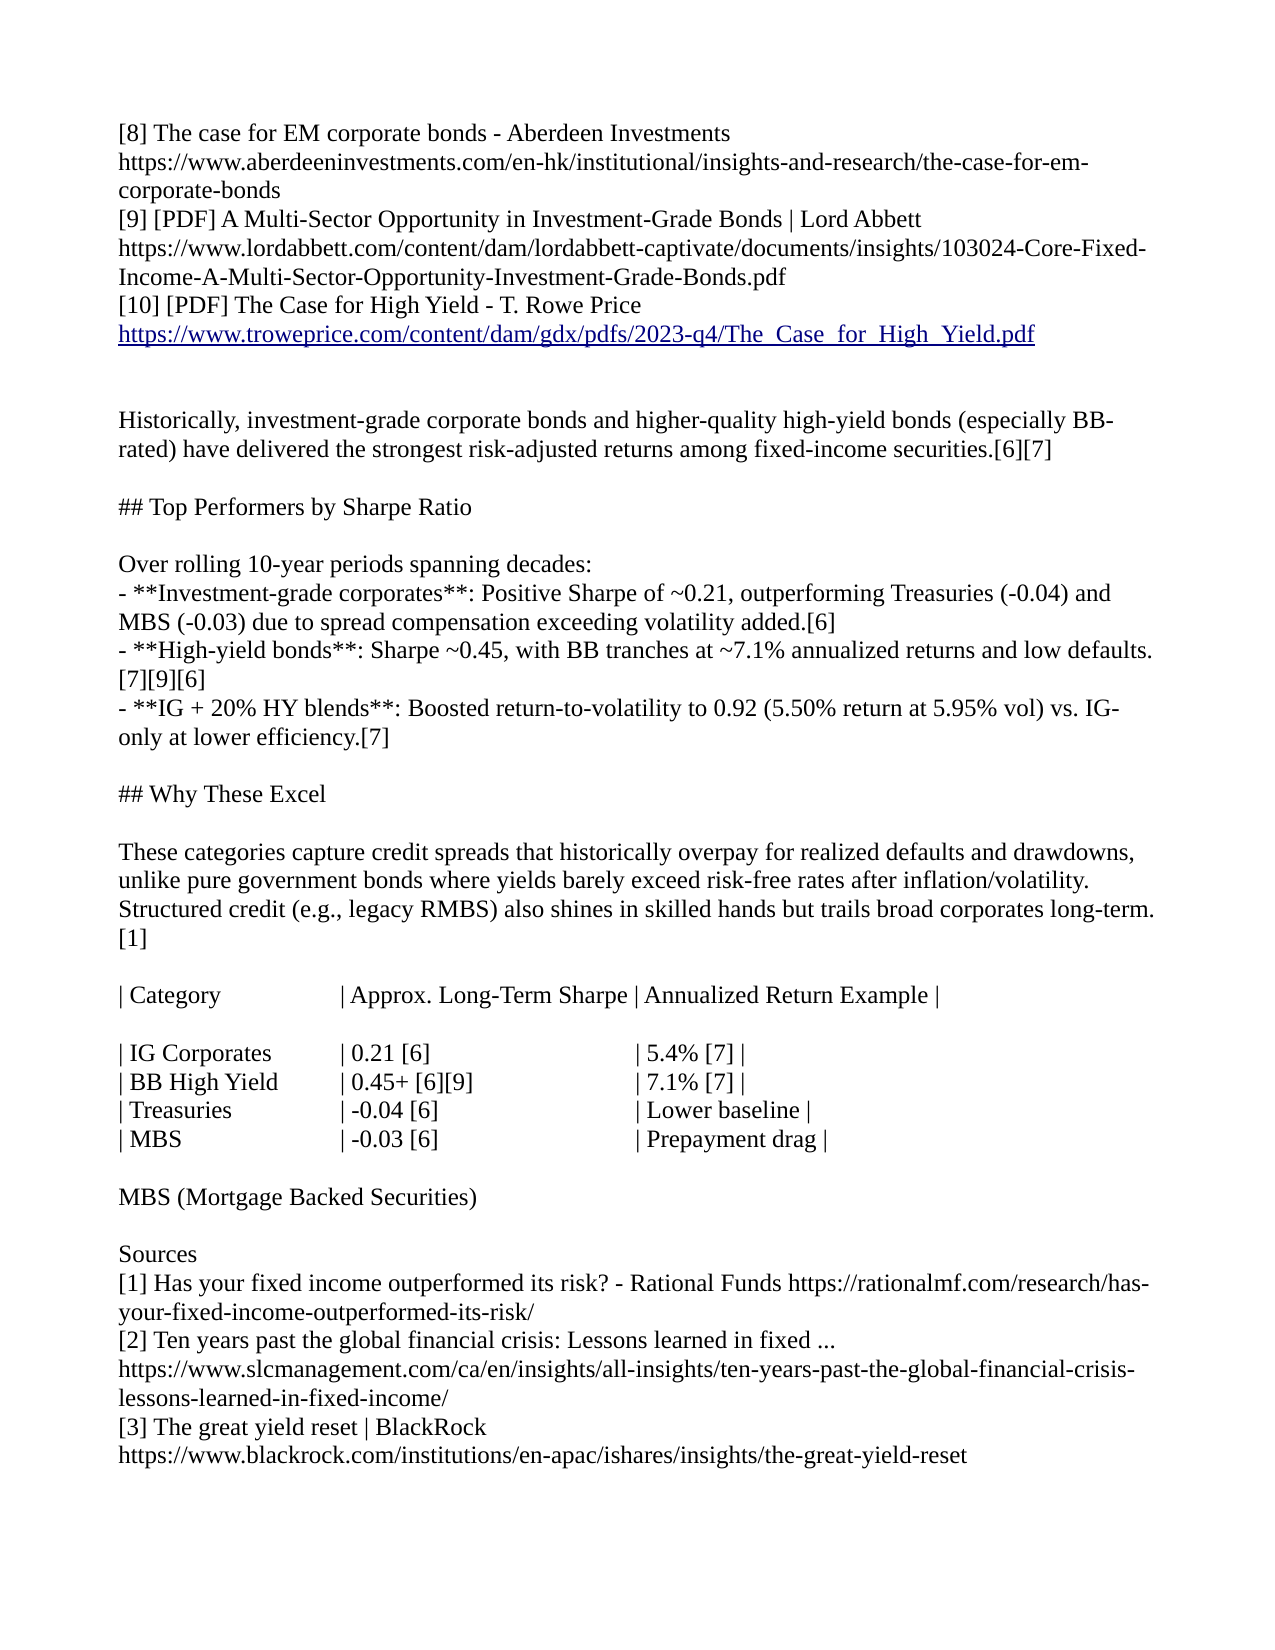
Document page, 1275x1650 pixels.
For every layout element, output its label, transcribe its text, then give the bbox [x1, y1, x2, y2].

text - **Investment-grade corporates**: Positive Sharpe of ~0.21, outperforming Treasuries (-0.04) and MBS (-0.03) due to spread compensation exceeding volatility added.[6] [118, 578, 1157, 636]
text ## Top Performers by Sharpe Ratio [118, 492, 1157, 521]
text These categories capture credit spreads that historically overpay for realized defaults and drawdowns, unlike pure government bonds where yields barely exceed risk-free rates after inflation/volatility. Structured credit (e.g., legacy RMBS) also shines in skilled hands but trails broad corporates long-term.[1] [118, 837, 1157, 952]
text [10] [PDF] The Case for High Yield - T. Rowe Price https://www.troweprice.com/content/dam/gdx/pdfs/2023-q4/The_Case_for_High_Yield.pdf [118, 291, 1157, 348]
text [3] The great yield reset | BlackRock https://www.blackrock.com/institutions/en-apac/ishares/insights/the-great-yield-reset [118, 1412, 1157, 1469]
text [9] [PDF] A Multi-Sector Opportunity in Investment-Grade Bonds | Lord Abbett https://www.lordabbett.com/content/dam/lordabbett-captivate/documents/insights/103024-Core-Fixed-Income-A-Multi-Sector-Opportunity-Investment-Grade-Bonds.pdf [118, 204, 1157, 291]
text | IG Corporates | 0.21 [6] | 5.4% [7] | [118, 1038, 1157, 1067]
text - **IG + 20% HY blends**: Boosted return-to-volatility to 0.92 (5.50% return at 5.95% vol) vs. IG-only at lower efficiency.[7] [118, 693, 1157, 751]
text [1] Has your fixed income outperformed its risk? - Rational Funds https://rationalmf.com/research/has-your-fixed-income-outperformed-its-risk/ [118, 1268, 1157, 1326]
text ## Why These Excel [118, 779, 1157, 808]
text [2] Ten years past the global financial crisis: Lessons learned in fixed ... https://www.slcmanagement.com/ca/en/insights/all-insights/ten-years-past-the-global-financial-crisis-lessons-learned-in-fixed-income/ [118, 1326, 1157, 1412]
text | BB High Yield | 0.45+ [6][9] | 7.1% [7] | [118, 1067, 1157, 1096]
text Historically, investment-grade corporate bonds and higher-quality high-yield bonds (especially BB-rated) have delivered the strongest risk-adjusted returns among fixed-income securities.[6][7] [118, 406, 1157, 463]
text | MBS | -0.03 [6] | Prepayment drag | [118, 1124, 1157, 1153]
text | Treasuries | -0.04 [6] | Lower baseline | [118, 1096, 1157, 1124]
text - **High-yield bonds**: Sharpe ~0.45, with BB tranches at ~7.1% annualized returns and low defaults.[7][9][6] [118, 636, 1157, 693]
text | Category | Approx. Long-Term Sharpe | Annualized Return Example | [118, 981, 1157, 1009]
text Sources [118, 1239, 1157, 1268]
text MBS (Mortgage Backed Securities) [118, 1182, 1157, 1211]
text [8] The case for EM corporate bonds - Aberdeen Investments https://www.aberdeeninvestments.com/en-hk/institutional/insights-and-research/the-case-for-em-corporate-bonds [118, 118, 1157, 204]
text Over rolling 10-year periods spanning decades: [118, 549, 1157, 578]
